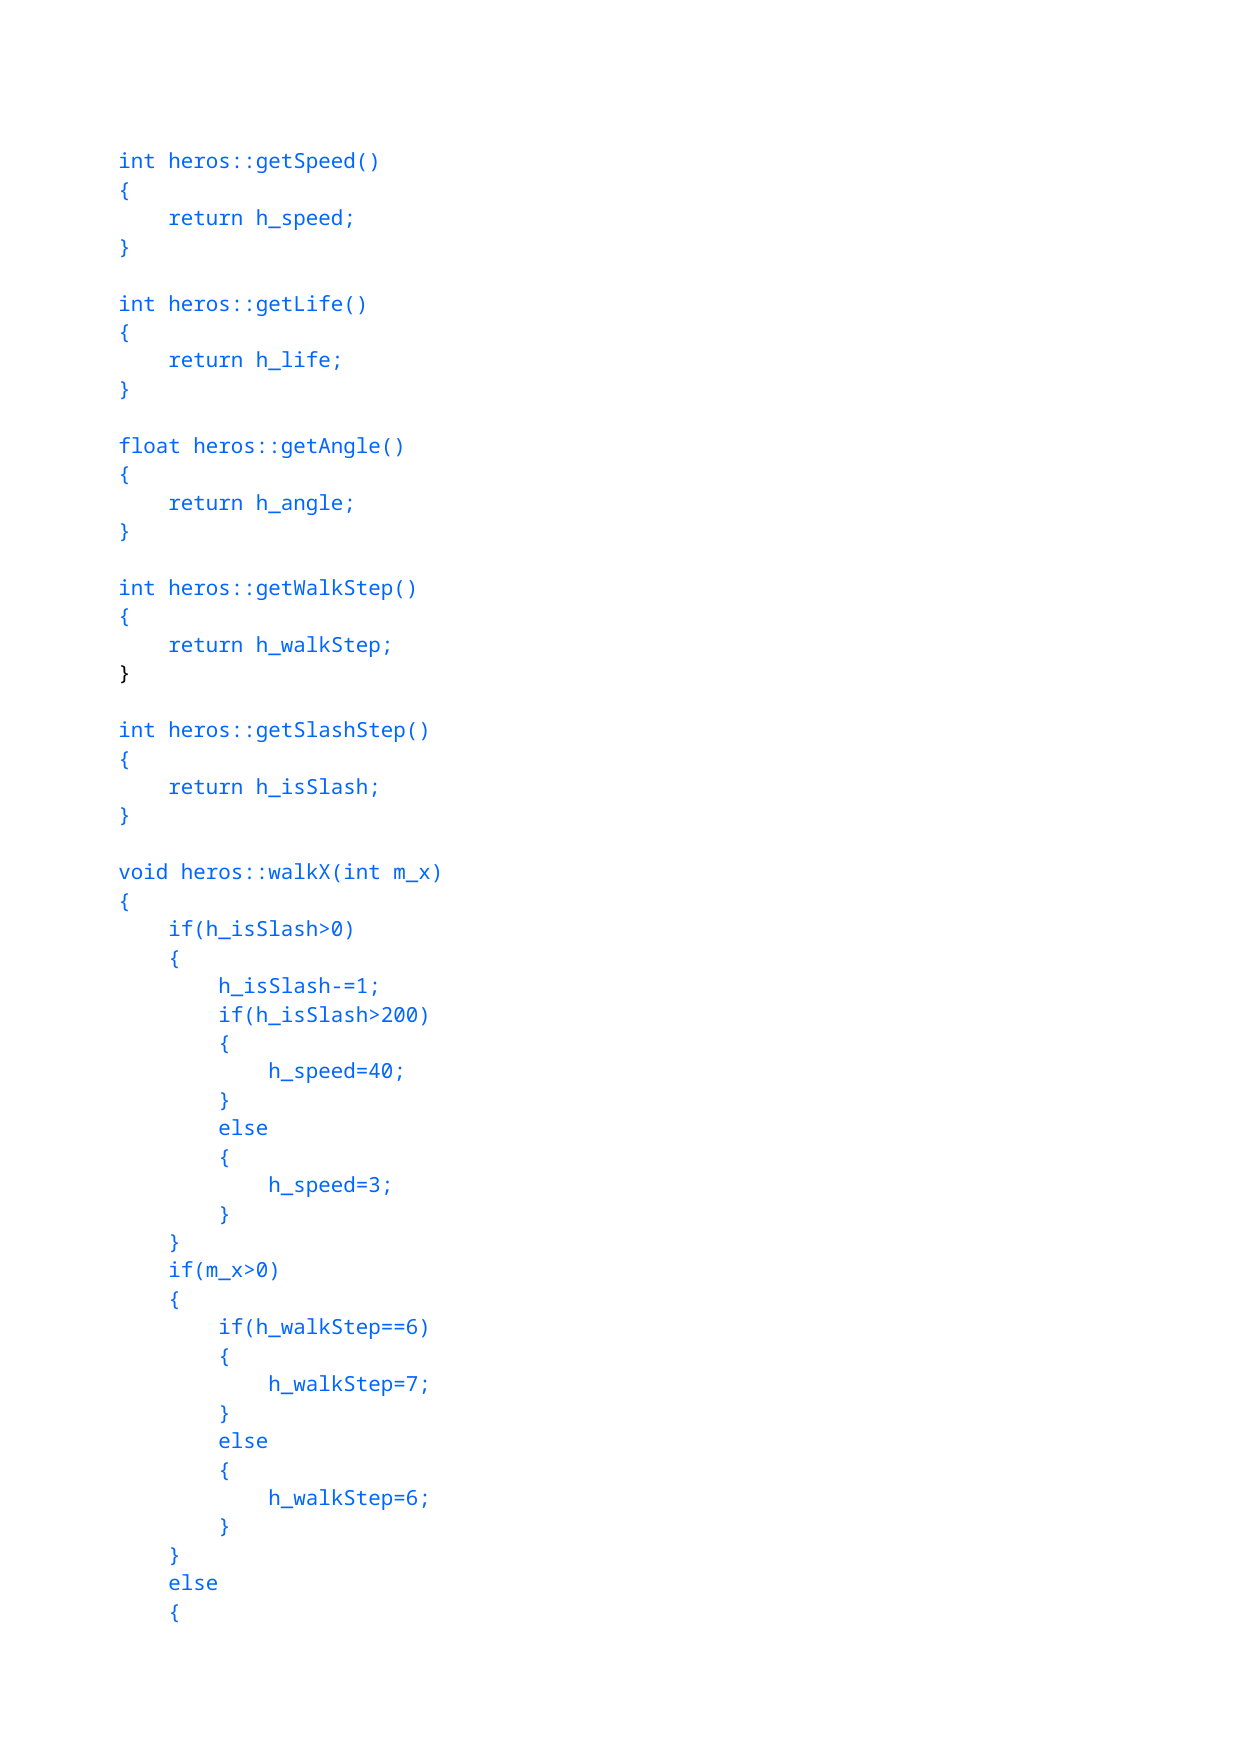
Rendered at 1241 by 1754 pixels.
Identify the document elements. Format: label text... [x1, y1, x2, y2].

text return h_angle; [118, 488, 1122, 516]
text } [118, 658, 1122, 687]
text } [118, 1199, 1122, 1227]
text else [118, 1426, 1122, 1455]
text { [118, 1597, 1122, 1625]
text { [118, 943, 1122, 971]
text return h_life; [118, 346, 1122, 374]
text h_speed=40; [118, 1057, 1122, 1085]
text } [118, 1512, 1122, 1540]
text float heros::getAngle() [118, 431, 1122, 459]
text int heros::getSpeed() [118, 147, 1122, 175]
text if(h_walkStep==6) [118, 1312, 1122, 1341]
text if(m_x>0) [118, 1256, 1122, 1284]
text int heros::getWalkStep() [118, 573, 1122, 602]
text } [118, 801, 1122, 829]
text { [118, 886, 1122, 914]
text } [118, 516, 1122, 545]
text } [118, 1227, 1122, 1256]
text { [118, 459, 1122, 488]
text } [118, 232, 1122, 260]
text h_speed=3; [118, 1170, 1122, 1199]
text { [118, 1284, 1122, 1312]
text int heros::getLife() [118, 289, 1122, 317]
text } [118, 1085, 1122, 1113]
text void heros::walkX(int m_x) [118, 857, 1122, 886]
text return h_isSlash; [118, 772, 1122, 801]
text if(h_isSlash>200) [118, 1000, 1122, 1028]
text { [118, 602, 1122, 630]
text h_walkStep=6; [118, 1483, 1122, 1512]
text } [118, 1398, 1122, 1426]
text { [118, 175, 1122, 203]
text else [118, 1568, 1122, 1597]
text if(h_isSlash>0) [118, 914, 1122, 943]
text { [118, 1341, 1122, 1369]
text } [118, 1540, 1122, 1568]
text { [118, 1455, 1122, 1483]
text } [118, 374, 1122, 402]
text { [118, 1028, 1122, 1057]
text else [118, 1113, 1122, 1142]
text h_isSlash-=1; [118, 971, 1122, 1000]
text int heros::getSlashStep() [118, 715, 1122, 744]
text return h_speed; [118, 203, 1122, 232]
text { [118, 317, 1122, 346]
text h_walkStep=7; [118, 1369, 1122, 1398]
text { [118, 1142, 1122, 1170]
text return h_walkStep; [118, 630, 1122, 658]
text { [118, 744, 1122, 772]
